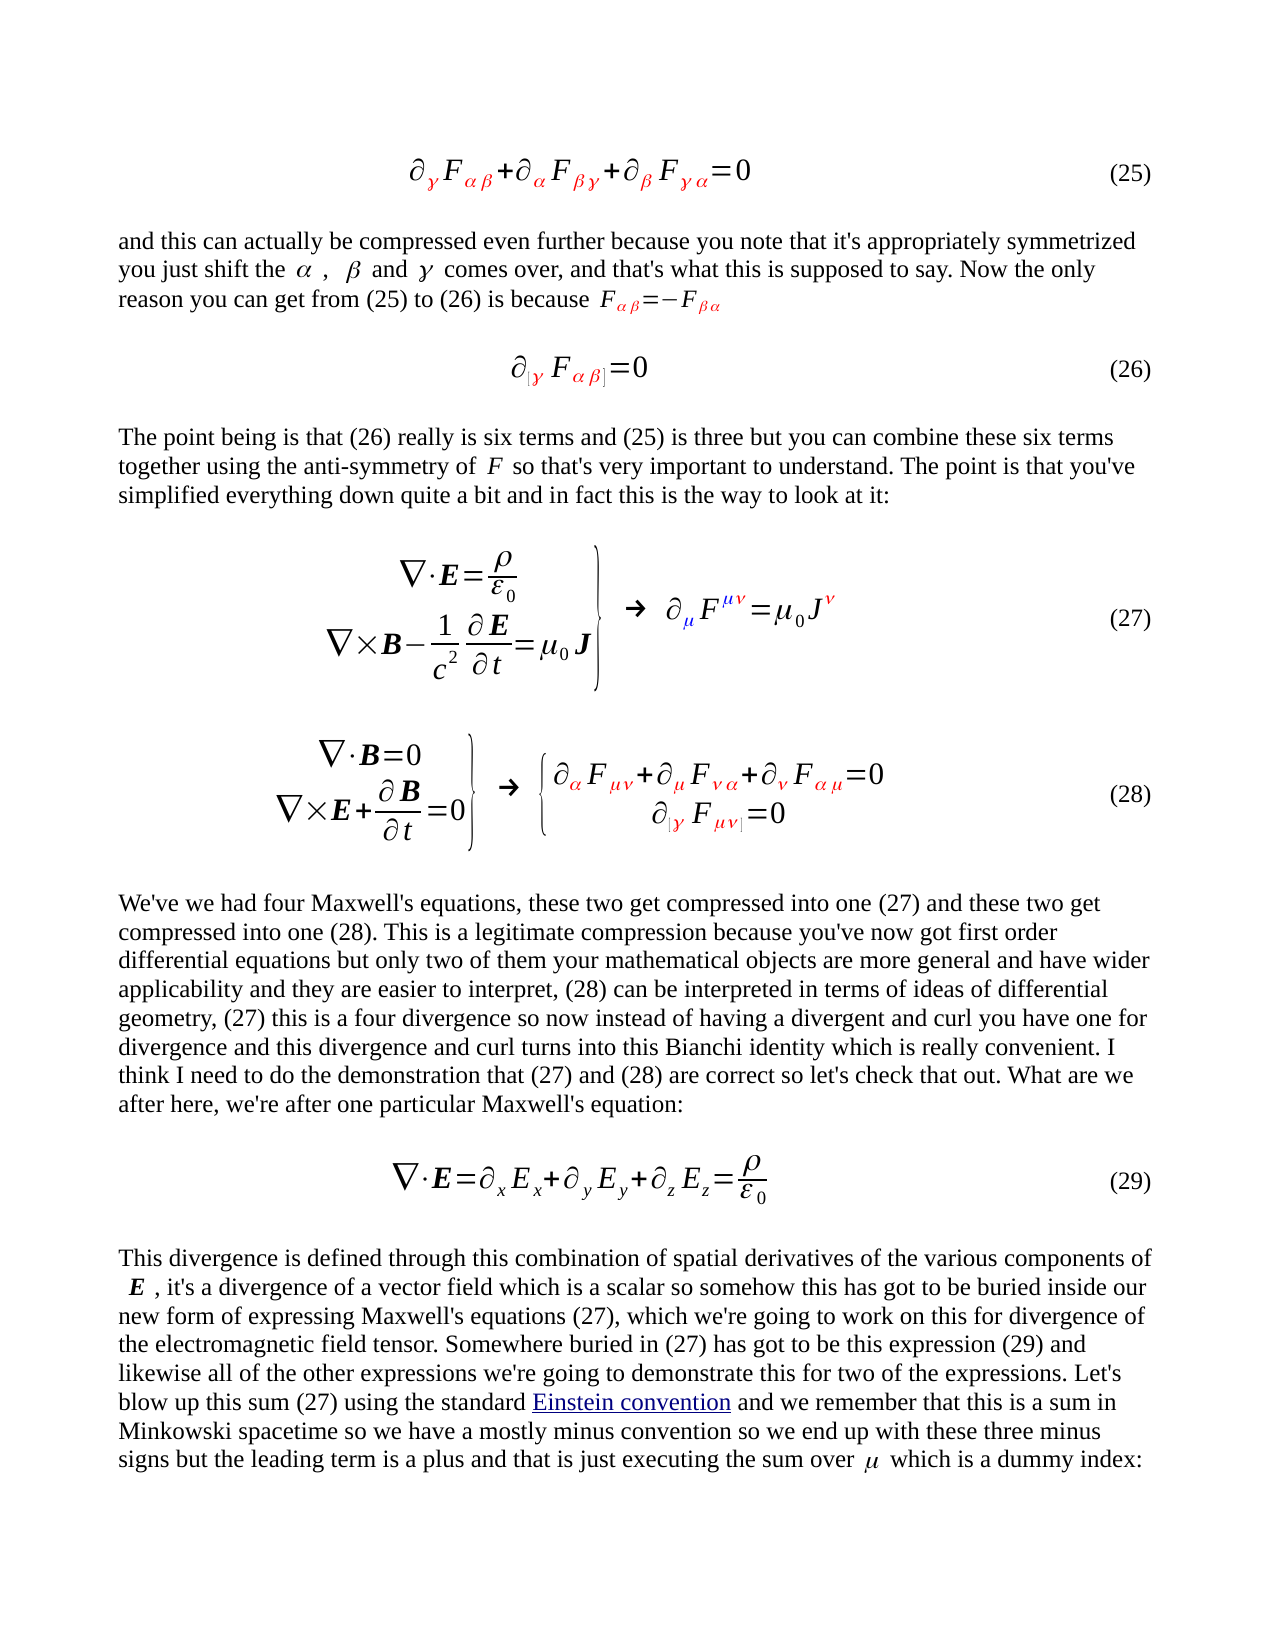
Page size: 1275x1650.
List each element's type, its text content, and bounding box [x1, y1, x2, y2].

table_header [118, 538, 1041, 698]
table_header (28) [1041, 727, 1157, 859]
table_header (29) [1041, 1147, 1157, 1214]
table_header (25) [1041, 147, 1157, 197]
table_header (26) [1041, 344, 1157, 394]
table_header [118, 147, 1041, 197]
table_header [118, 727, 1041, 859]
table_header [118, 344, 1041, 394]
table_header [118, 1147, 1041, 1214]
text We've we had four Maxwell's equations, these two get compressed into one (27) and these two get compressed into one (28). This is a legitimate compression because you've now got first order differential equations but only two of them your mathematical objects are more general and have wider applicability and they are easier to interpret, (28) can be interpreted in terms of ideas of differential geometry, (27) this is a four divergence so now instead of having a divergent and curl you have one for divergence and this divergence and curl turns into this Bianchi identity which is really convenient. I think I need to do the demonstration that (27) and (28) are correct so let's check that out. What are we after here, we're after one particular Maxwell's equation: [118, 888, 1157, 1118]
text and this can actually be compressed even further because you note that it's appropriately symmetrized you just shift the, andcomes over, and that's what this is supposed to say. Now the only reason you can get from (25) to (26) is because [118, 226, 1157, 315]
text This divergence is defined through this combination of spatial derivatives of the various components of , it's a divergence of a vector field which is a scalar so somehow this has got to be buried inside our new form of expressing Maxwell's equations (27), which we're going to work on this for divergence of the electromagnetic field tensor. Somewhere buried in (27) has got to be this expression (29) and likewise all of the other expressions we're going to demonstrate this for two of the expressions. Let's blow up this sum (27) using the standard Einstein convention and we remember that this is a sum in Minkowski spacetime so we have a mostly minus convention so we end up with these three minus signs but the leading term is a plus and that is just executing the sum overwhich is a dummy index: [118, 1243, 1157, 1474]
text The point being is that (26) really is six terms and (25) is three but you can combine these six terms together using the anti-symmetry ofso that's very important to understand. The point is that you've simplified everything down quite a bit and in fact this is the way to look at it: [118, 422, 1157, 509]
table_header (27) [1041, 538, 1157, 698]
